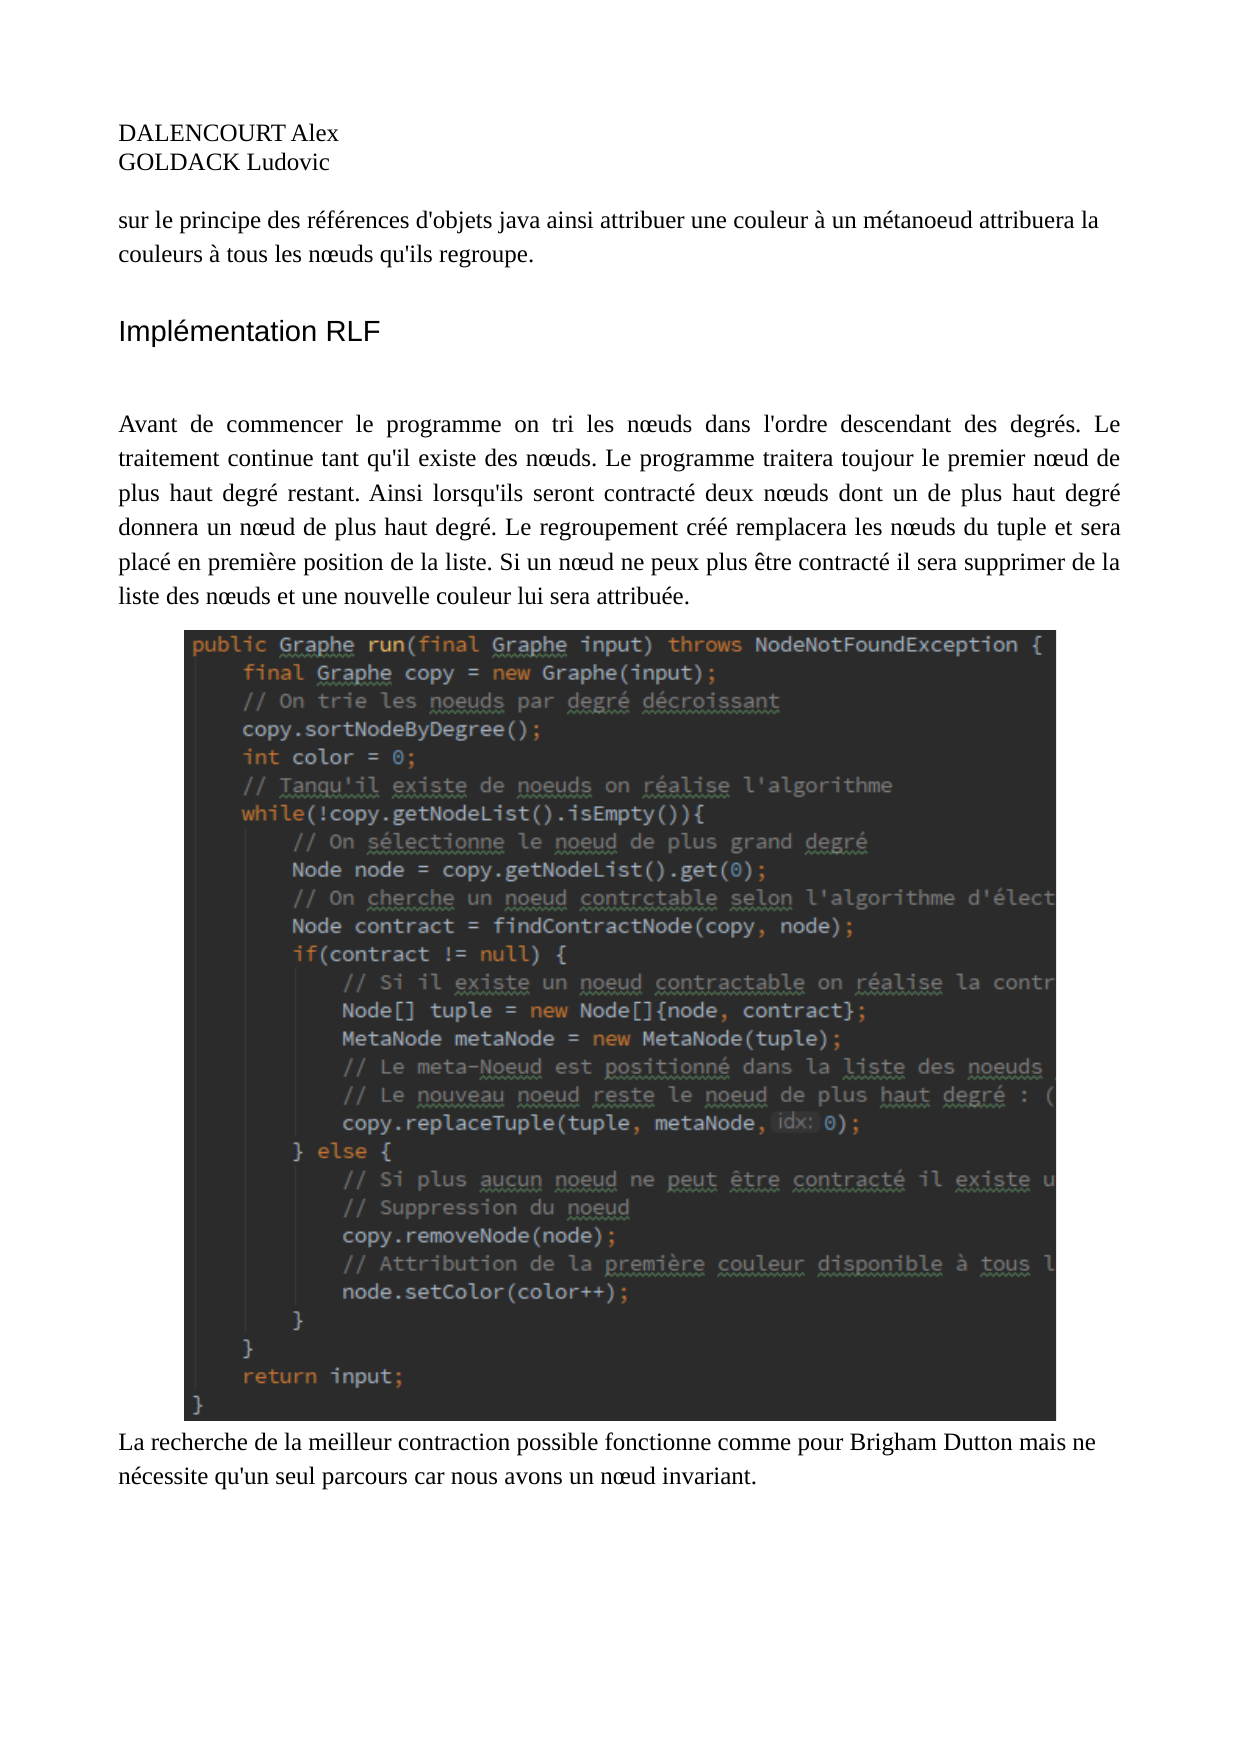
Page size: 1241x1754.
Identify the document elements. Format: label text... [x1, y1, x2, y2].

subtitle Implémentation RLF [118, 314, 1122, 347]
text La recherche de la meilleur contraction possible fonctionne comme pour Brigham Dutton mais ne nécessite qu'un seul parcours car nous avons un nœud invariant. [118, 1262, 1122, 1490]
picture [184, 630, 1057, 1421]
text sur le principe des références d'objets java ainsi attribuer une couleur à un métanoeud attribuera la couleurs à tous les nœuds qu'ils regroupe. [118, 205, 1122, 268]
text Avant de commencer le programme on tri les nœuds dans l'ordre descendant des degrés. Le traitement continue tant qu'il existe des nœuds. Le programme traitera toujour le premier nœud de plus haut degré restant. Ainsi lorsqu'ils seront contracté deux nœuds dont un de plus haut degré donnera un nœud de plus haut degré. Le regroupement créé remplacera les nœuds du tuple et sera placé en première position de la liste. Si un nœud ne peux plus être contracté il sera supprimer de la liste des nœuds et une nouvelle couleur lui sera attribuée. [118, 409, 1122, 610]
